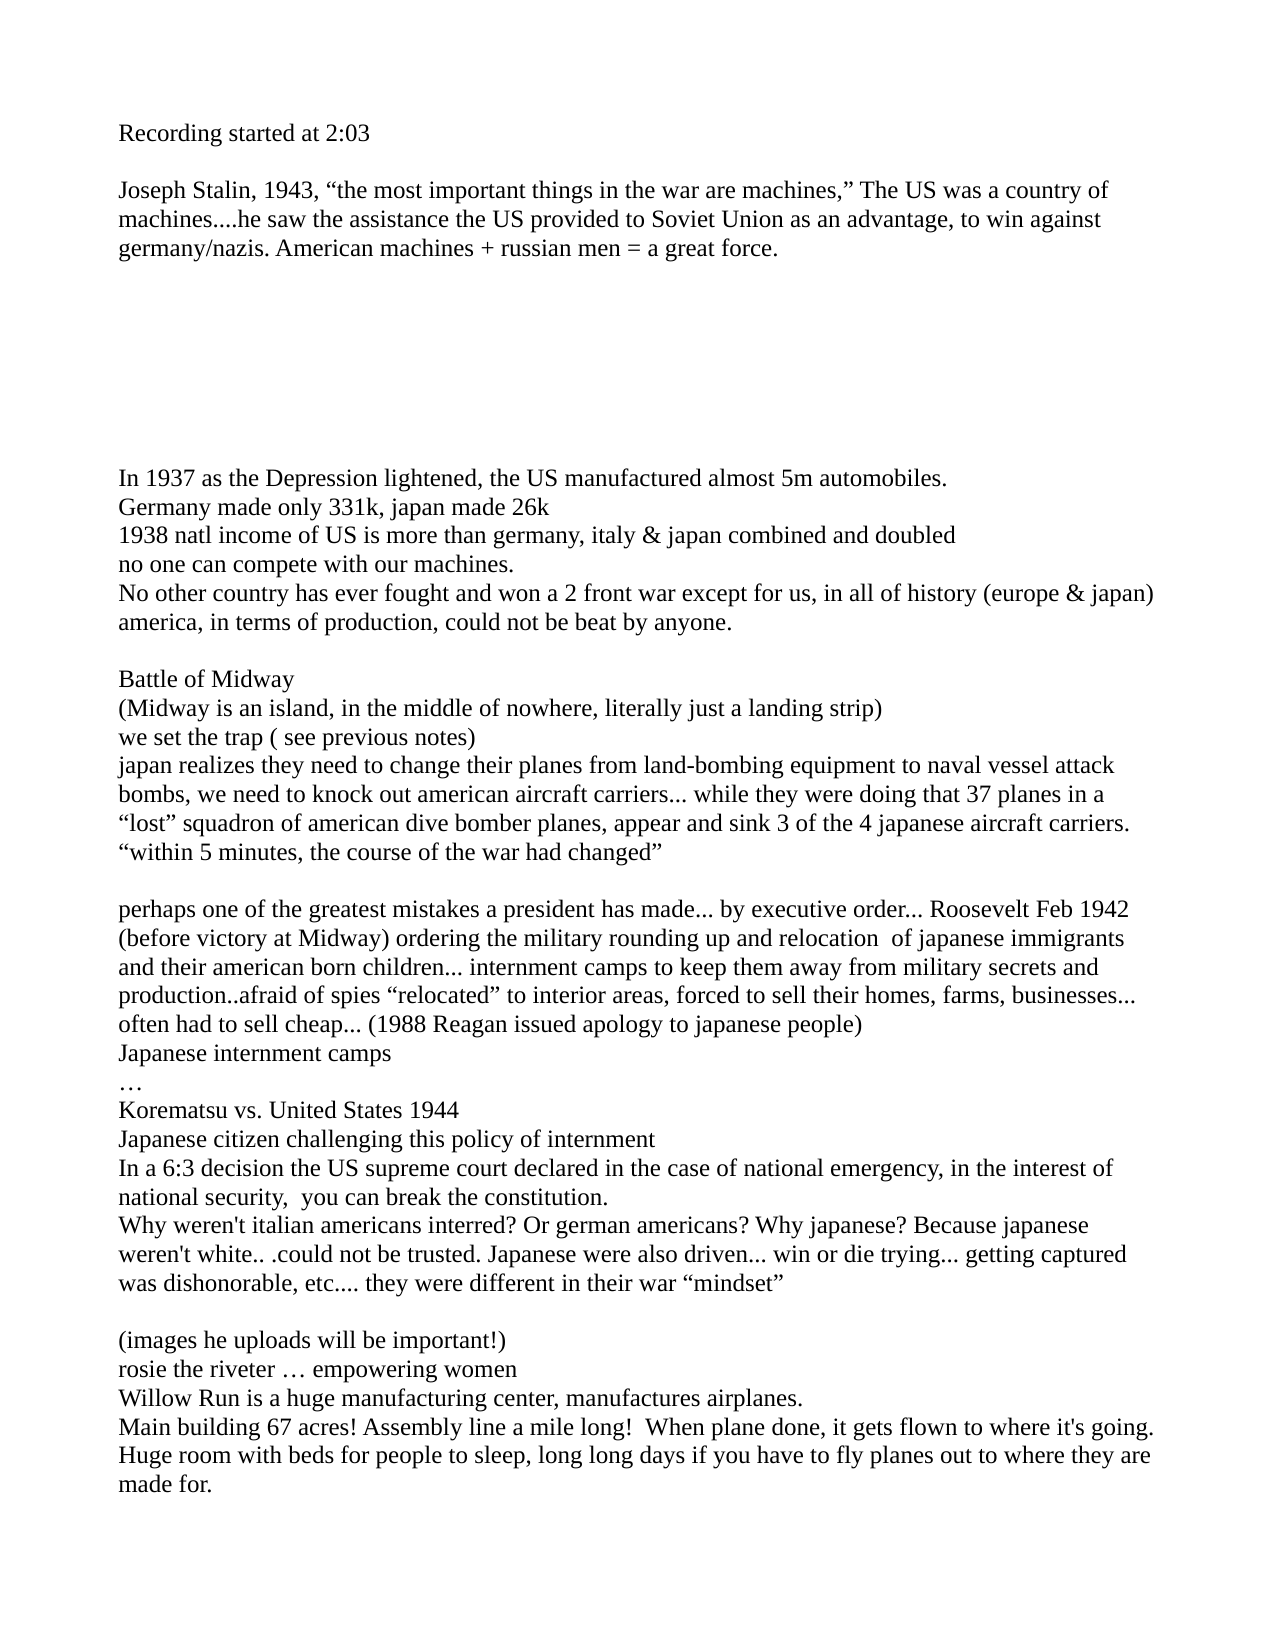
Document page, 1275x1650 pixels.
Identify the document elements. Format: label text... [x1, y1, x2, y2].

text (Midway is an island, in the middle of nowhere, literally just a landing strip) [118, 693, 1157, 722]
text japan realizes they need to change their planes from land-bombing equipment to naval vessel attack bombs, we need to knock out american aircraft carriers... while they were doing that 37 planes in a “lost” squadron of american dive bomber planes, appear and sink 3 of the 4 japanese aircraft carriers. [118, 751, 1157, 837]
text rosie the riveter … empowering women [118, 1354, 1157, 1383]
text In a 6:3 decision the US supreme court declared in the case of national emergency, in the interest of national security, you can break the constitution. [118, 1153, 1157, 1211]
text Japanese citizen challenging this policy of internment [118, 1124, 1157, 1153]
text In 1937 as the Depression lightened, the US manufactured almost 5m automobiles. [118, 463, 1157, 492]
text no one can compete with our machines. [118, 549, 1157, 578]
text we set the trap ( see previous notes) [118, 722, 1157, 751]
text perhaps one of the greatest mistakes a president has made... by executive order... Roosevelt Feb 1942 (before victory at Midway) ordering the military rounding up and relocation of japanese immigrants and their american born children... internment camps to keep them away from military secrets and production..afraid of spies “relocated” to interior areas, forced to sell their homes, farms, businesses... often had to sell cheap... (1988 Reagan issued apology to japanese people) [118, 894, 1157, 1038]
text (images he uploads will be important!) [118, 1326, 1157, 1354]
text america, in terms of production, could not be beat by anyone. [118, 607, 1157, 636]
text Recording started at 2:03 [118, 118, 1157, 147]
text No other country has ever fought and won a 2 front war except for us, in all of history (europe & japan) [118, 578, 1157, 607]
text Main building 67 acres! Assembly line a mile long! When plane done, it gets flown to where it's going. Huge room with beds for people to sleep, long long days if you have to fly planes out to where they are made for. [118, 1412, 1157, 1498]
text 1938 natl income of US is more than germany, italy & japan combined and doubled [118, 521, 1157, 549]
text … [118, 1067, 1157, 1096]
text “within 5 minutes, the course of the war had changed” [118, 837, 1157, 866]
text Joseph Stalin, 1943, “the most important things in the war are machines,” The US was a country of machines....he saw the assistance the US provided to Soviet Union as an advantage, to win against germany/nazis. American machines + russian men = a great force. [118, 176, 1157, 262]
text Battle of Midway [118, 664, 1157, 693]
text Korematsu vs. United States 1944 [118, 1096, 1157, 1124]
text Why weren't italian americans interred? Or german americans? Why japanese? Because japanese weren't white.. .could not be trusted. Japanese were also driven... win or die trying... getting captured was dishonorable, etc.... they were different in their war “mindset” [118, 1211, 1157, 1297]
text Germany made only 331k, japan made 26k [118, 492, 1157, 521]
text Japanese internment camps [118, 1038, 1157, 1067]
text Willow Run is a huge manufacturing center, manufactures airplanes. [118, 1383, 1157, 1412]
